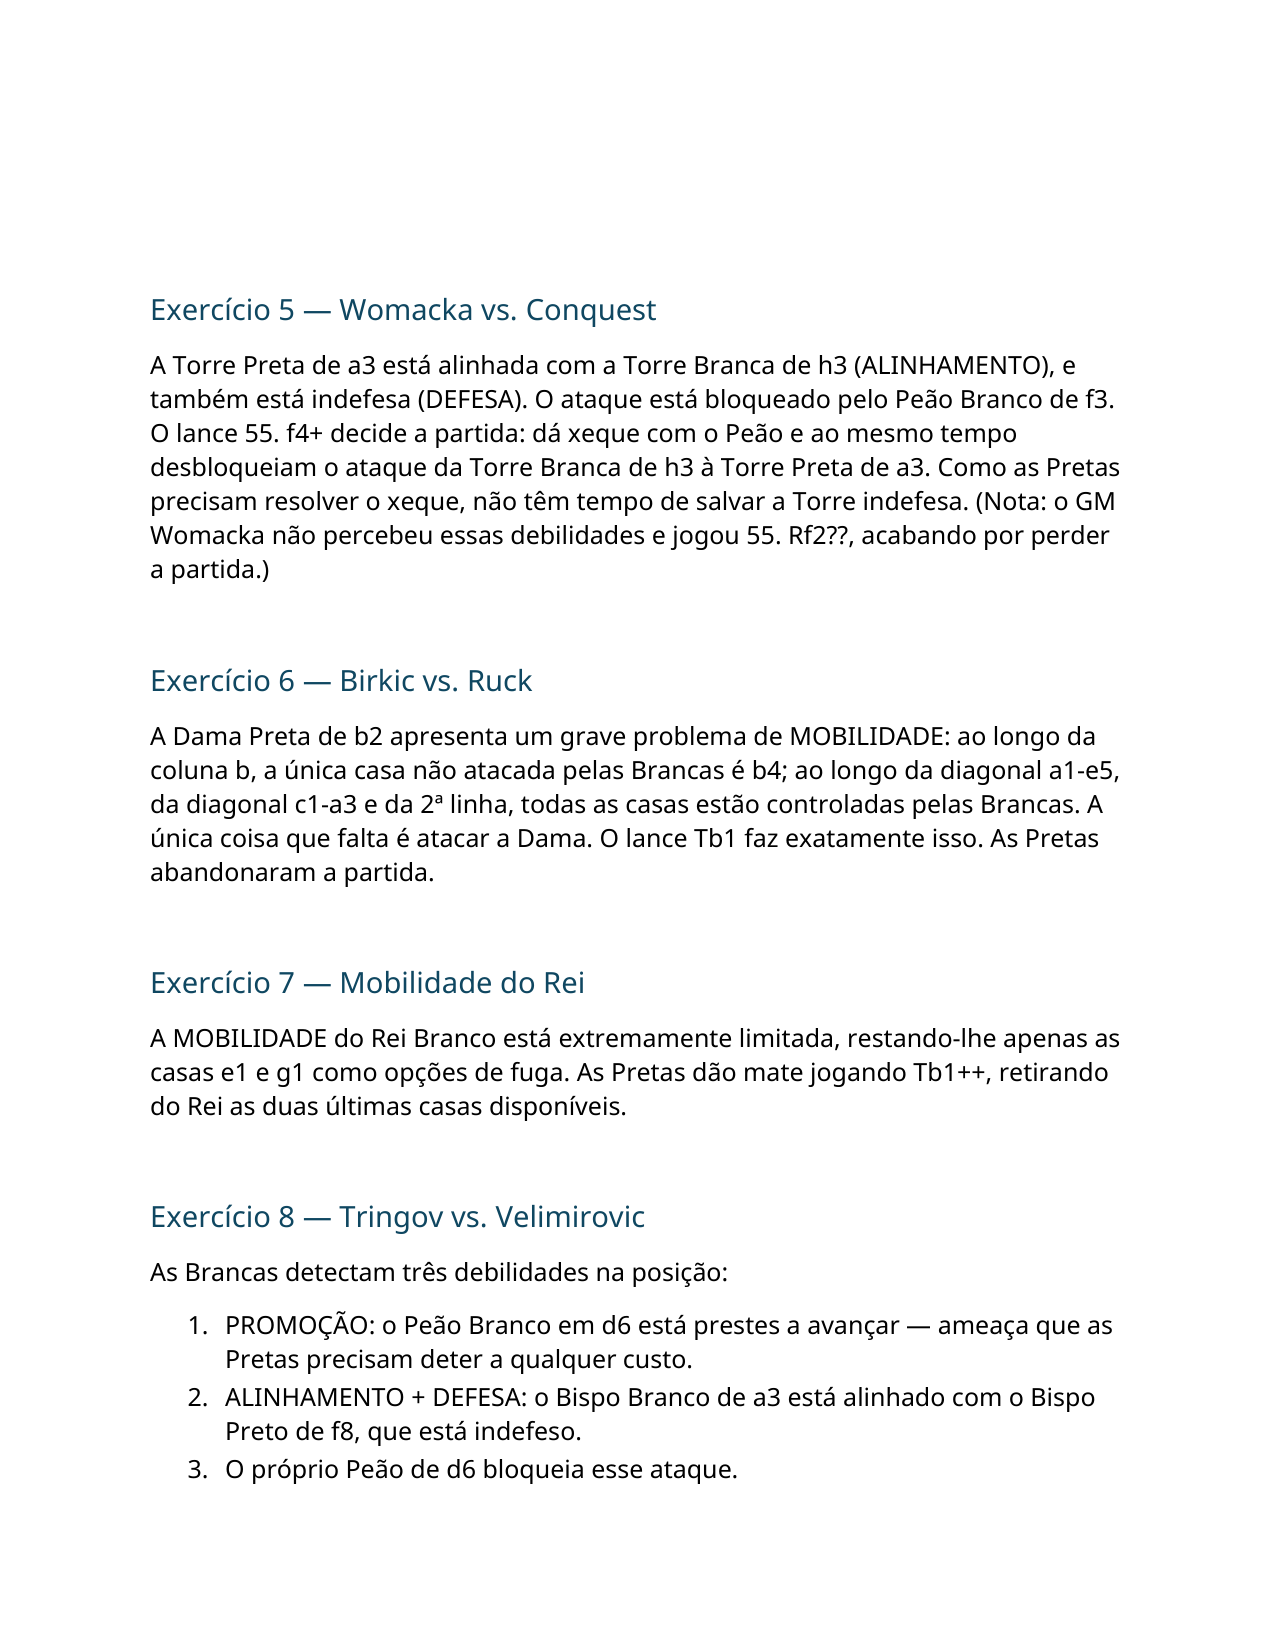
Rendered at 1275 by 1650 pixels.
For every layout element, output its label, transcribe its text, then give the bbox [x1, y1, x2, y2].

text As Brancas detectam três debilidades na posição: [150, 1255, 1125, 1289]
subtitle Exercício 8 — Tringov vs. Velimirovic [150, 1196, 1125, 1236]
list PROMOÇÃO: o Peão Branco em d6 está prestes a avançar — ameaça que as Pretas precisam deter a qualquer custo. [187, 1308, 1125, 1376]
text A MOBILIDADE do Rei Branco está extremamente limitada, restando-lhe apenas as casas e1 e g1 como opções de fuga. As Pretas dão mate jogando Tb1++, retirando do Rei as duas últimas casas disponíveis. [150, 1021, 1125, 1123]
subtitle Exercício 7 — Mobilidade do Rei [150, 962, 1125, 1002]
subtitle Exercício 6 — Birkic vs. Ruck [150, 660, 1125, 699]
list O próprio Peão de d6 bloqueia esse ataque. [187, 1451, 1125, 1486]
text A Torre Preta de a3 está alinhada com a Torre Branca de h3 (ALINHAMENTO), e também está indefesa (DEFESA). O ataque está bloqueado pelo Peão Branco de f3. O lance 55. f4+ decide a partida: dá xeque com o Peão e ao mesmo tempo desbloqueiam o ataque da Torre Branca de h3 à Torre Preta de a3. Como as Pretas precisam resolver o xeque, não têm tempo de salvar a Torre indefesa. (Nota: o GM Womacka não percebeu essas debilidades e jogou 55. Rf2??, acabando por perder a partida.) [150, 348, 1125, 586]
text A Dama Preta de b2 apresenta um grave problema de MOBILIDADE: ao longo da coluna b, a única casa não atacada pelas Brancas é b4; ao longo da diagonal a1-e5, da diagonal c1-a3 e da 2ª linha, todas as casas estão controladas pelas Brancas. A única coisa que falta é atacar a Dama. O lance Tb1 faz exatamente isso. As Pretas abandonaram a partida. [150, 718, 1125, 888]
subtitle Exercício 5 — Womacka vs. Conquest [150, 289, 1125, 329]
list ALINHAMENTO + DEFESA: o Bispo Branco de a3 está alinhado com o Bispo Preto de f8, que está indefeso. [187, 1379, 1125, 1448]
